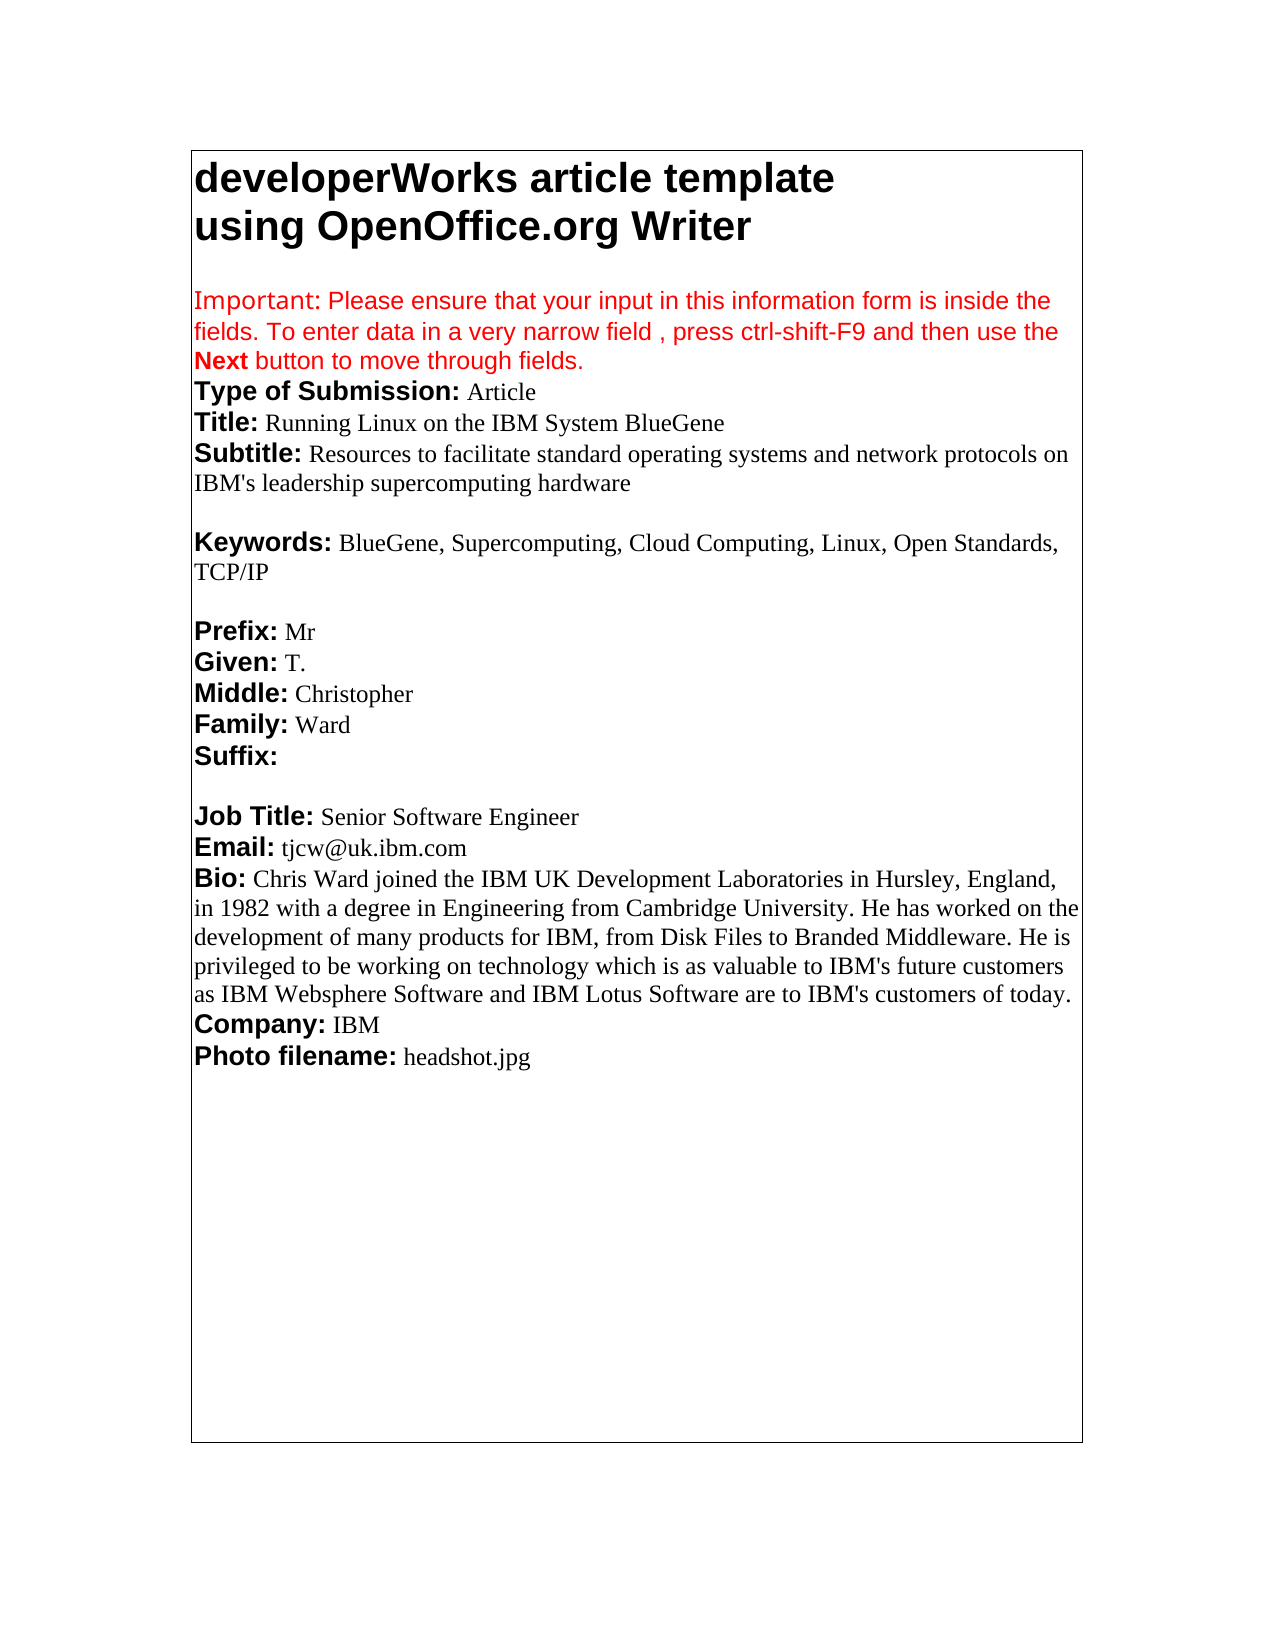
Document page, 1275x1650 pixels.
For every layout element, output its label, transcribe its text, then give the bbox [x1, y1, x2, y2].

text Type of Submission: Article [194, 374, 1080, 406]
text Suffix: [194, 739, 1080, 771]
text Middle: Christopher [194, 677, 1080, 708]
text Photo filename: headshot.jpg [194, 1039, 1080, 1071]
text Subtitle: Resources to facilitate standard operating systems and network protocols on IBM's leadership supercomputing hardware [194, 437, 1080, 497]
text Prefix: Mr [194, 614, 1080, 646]
text Job Title: Senior Software Engineer [194, 799, 1080, 831]
text developerWorks article template [194, 153, 1080, 201]
text Bio: Chris Ward joined the IBM UK Development Laboratories in Hursley, England, in 1982 with a degree in Engineering from Cambridge University. He has worked on the development of many products for IBM, from Disk Files to Branded Middleware. He is privileged to be working on technology which is as valuable to IBM's future customers as IBM Websphere Software and IBM Lotus Software are to IBM's customers of today. [194, 862, 1080, 1008]
text Important: Please ensure that your input in this information form is inside the fields. To enter data in a very narrow field , press ctrl-shift-F9 and then use the Next button to move through fields. [194, 283, 1080, 374]
text using OpenOffice.org Writer [194, 201, 1080, 249]
text Title: Running Linux on the IBM System BlueGene [194, 406, 1080, 437]
text Family: Ward [194, 708, 1080, 739]
text Given: T. [194, 646, 1080, 677]
text Company: IBM [194, 1008, 1080, 1039]
text Keywords: BlueGene, Supercomputing, Cloud Computing, Linux, Open Standards, TCP/IP [194, 526, 1080, 586]
text Email: tjcw@uk.ibm.com [194, 831, 1080, 862]
